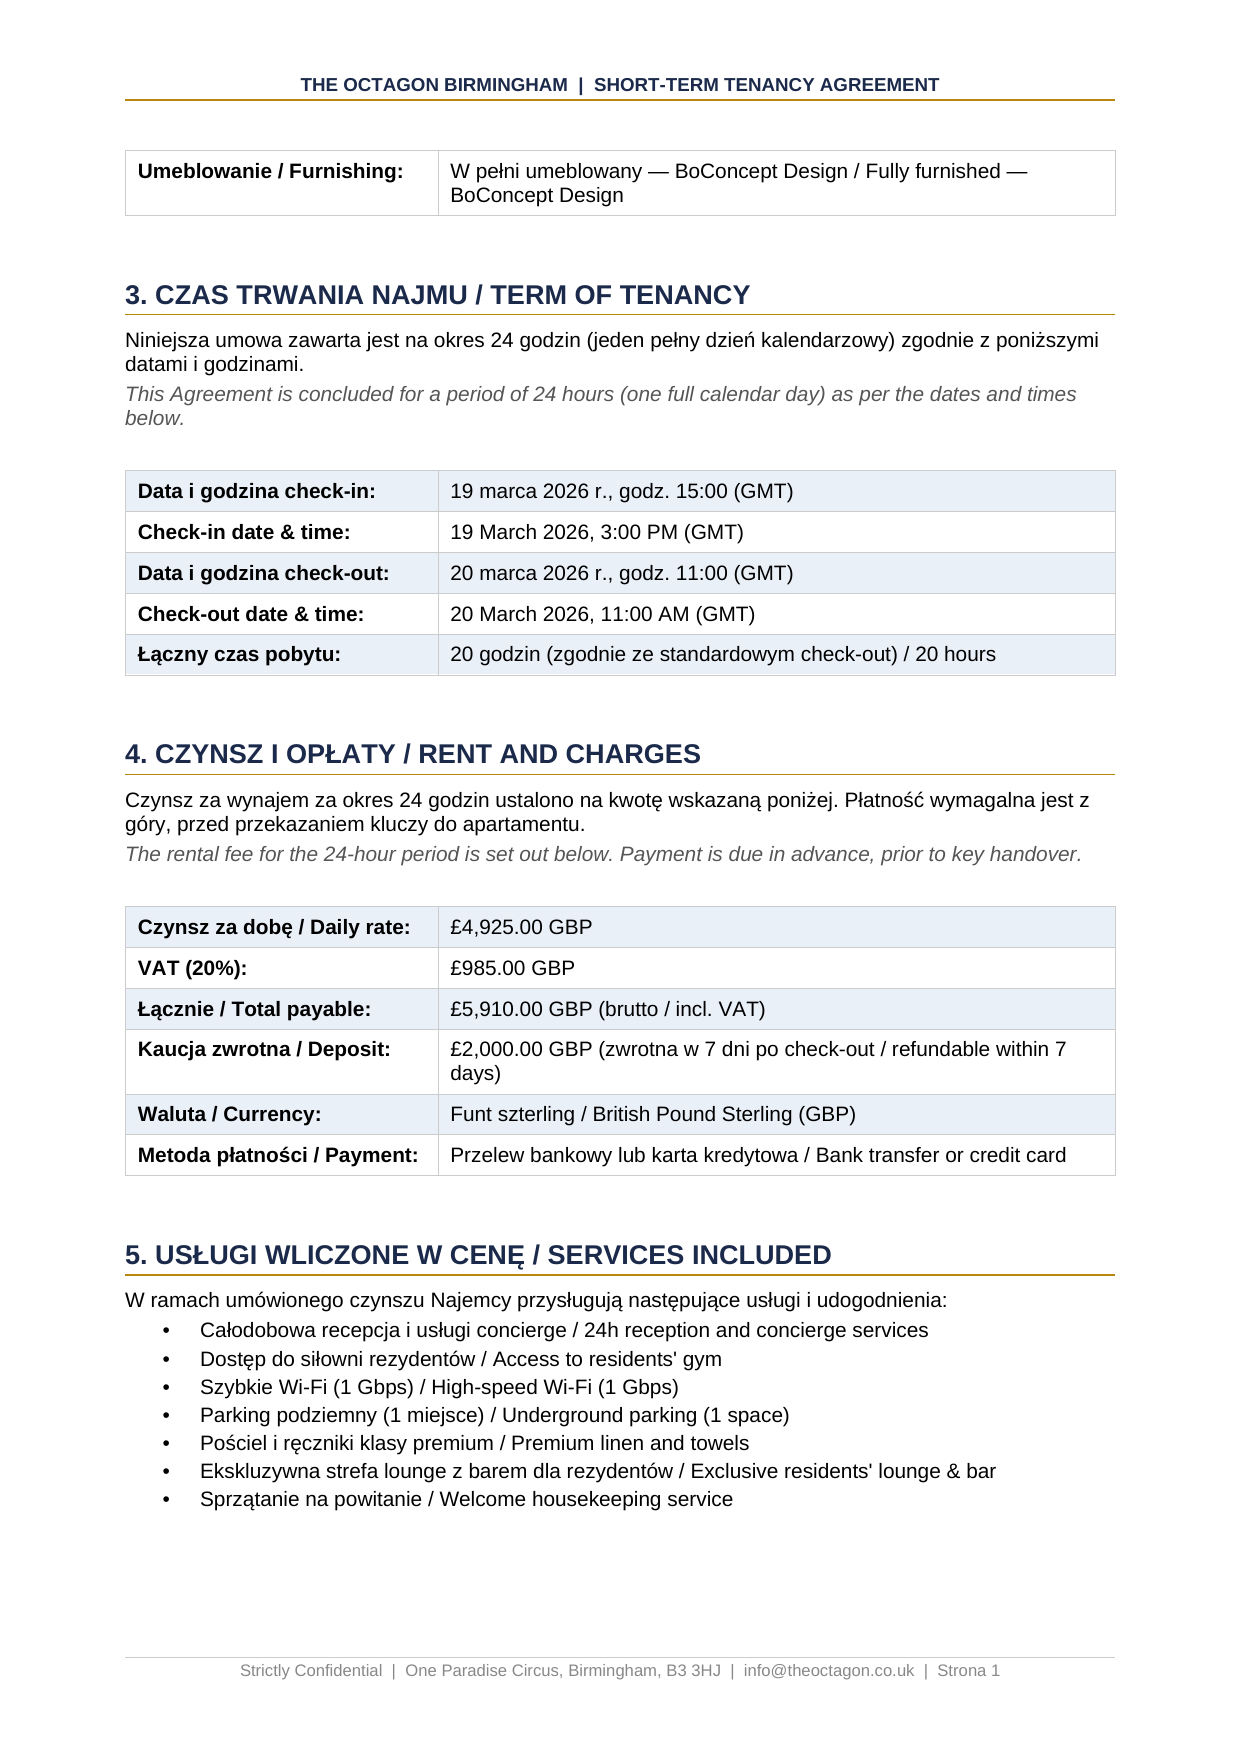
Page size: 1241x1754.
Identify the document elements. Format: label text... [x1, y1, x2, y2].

table_cell Przelew bankowy lub karta kredytowa / Bank transfer or credit card [439, 1135, 1115, 1175]
text Niniejsza umowa zawarta jest na okres 24 godzin (jeden pełny dzień kalendarzowy) zgodnie z poniższymi datami i godzinami. [125, 328, 1115, 376]
list Ekskluzywna strefa lounge z barem dla rezydentów / Exclusive residents' lounge & bar [162, 1459, 1115, 1483]
table_cell Łącznie / Total payable: [126, 989, 438, 1029]
text 4. CZYNSZ I OPŁATY / RENT AND CHARGES [125, 738, 1115, 774]
table_cell Check-in date & time: [126, 512, 438, 552]
text The rental fee for the 24-hour period is set out below. Payment is due in advance, prior to key handover. [125, 842, 1115, 866]
list Dostęp do siłowni rezydentów / Access to residents' gym [162, 1346, 1115, 1370]
table_cell VAT (20%): [126, 948, 438, 988]
table_cell 20 godzin (zgodnie ze standardowym check-out) / 20 hours [439, 635, 1115, 674]
table_cell Kaucja zwrotna / Deposit: [126, 1030, 438, 1093]
text This Agreement is concluded for a period of 24 hours (one full calendar day) as per the dates and times below. [125, 382, 1115, 430]
table_header Czynsz za dobę / Daily rate: [126, 907, 438, 947]
table_cell Data i godzina check-out: [126, 553, 438, 593]
table_cell Łączny czas pobytu: [126, 635, 438, 674]
list Szybkie Wi-Fi (1 Gbps) / High-speed Wi-Fi (1 Gbps) [162, 1374, 1115, 1398]
list Sprzątanie na powitanie / Welcome housekeeping service [162, 1487, 1115, 1511]
table_cell Check-out date & time: [126, 594, 438, 634]
table_cell £2,000.00 GBP (zwrotna w 7 dni po check-out / refundable within 7 days) [439, 1030, 1115, 1093]
list Całodobowa recepcja i usługi concierge / 24h reception and concierge services [162, 1318, 1115, 1342]
table_cell 19 March 2026, 3:00 PM (GMT) [439, 512, 1115, 552]
table_cell £5,910.00 GBP (brutto / incl. VAT) [439, 989, 1115, 1029]
table_header 19 marca 2026 r., godz. 15:00 (GMT) [439, 471, 1115, 511]
table_cell Umeblowanie / Furnishing: [126, 151, 438, 215]
table_header £4,925.00 GBP [439, 907, 1115, 947]
text W ramach umówionego czynszu Najemcy przysługują następujące usługi i udogodnienia: [125, 1288, 1115, 1312]
table_header Data i godzina check-in: [126, 471, 438, 511]
table_cell 20 March 2026, 11:00 AM (GMT) [439, 594, 1115, 634]
table_cell £985.00 GBP [439, 948, 1115, 988]
table_cell Funt szterling / British Pound Sterling (GBP) [439, 1095, 1115, 1134]
table_cell Metoda płatności / Payment: [126, 1135, 438, 1175]
table_cell W pełni umeblowany — BoConcept Design / Fully furnished — BoConcept Design [439, 151, 1115, 215]
list Parking podziemny (1 miejsce) / Underground parking (1 space) [162, 1403, 1115, 1427]
list Pościel i ręczniki klasy premium / Premium linen and towels [162, 1431, 1115, 1455]
text Czynsz za wynajem za okres 24 godzin ustalono na kwotę wskazaną poniżej. Płatność wymagalna jest z góry, przed przekazaniem kluczy do apartamentu. [125, 787, 1115, 835]
text 5. USŁUGI WLICZONE W CENĘ / SERVICES INCLUDED [125, 1239, 1115, 1274]
table_cell 20 marca 2026 r., godz. 11:00 (GMT) [439, 553, 1115, 593]
table_cell Waluta / Currency: [126, 1095, 438, 1134]
text 3. CZAS TRWANIA NAJMU / TERM OF TENANCY [125, 279, 1115, 314]
